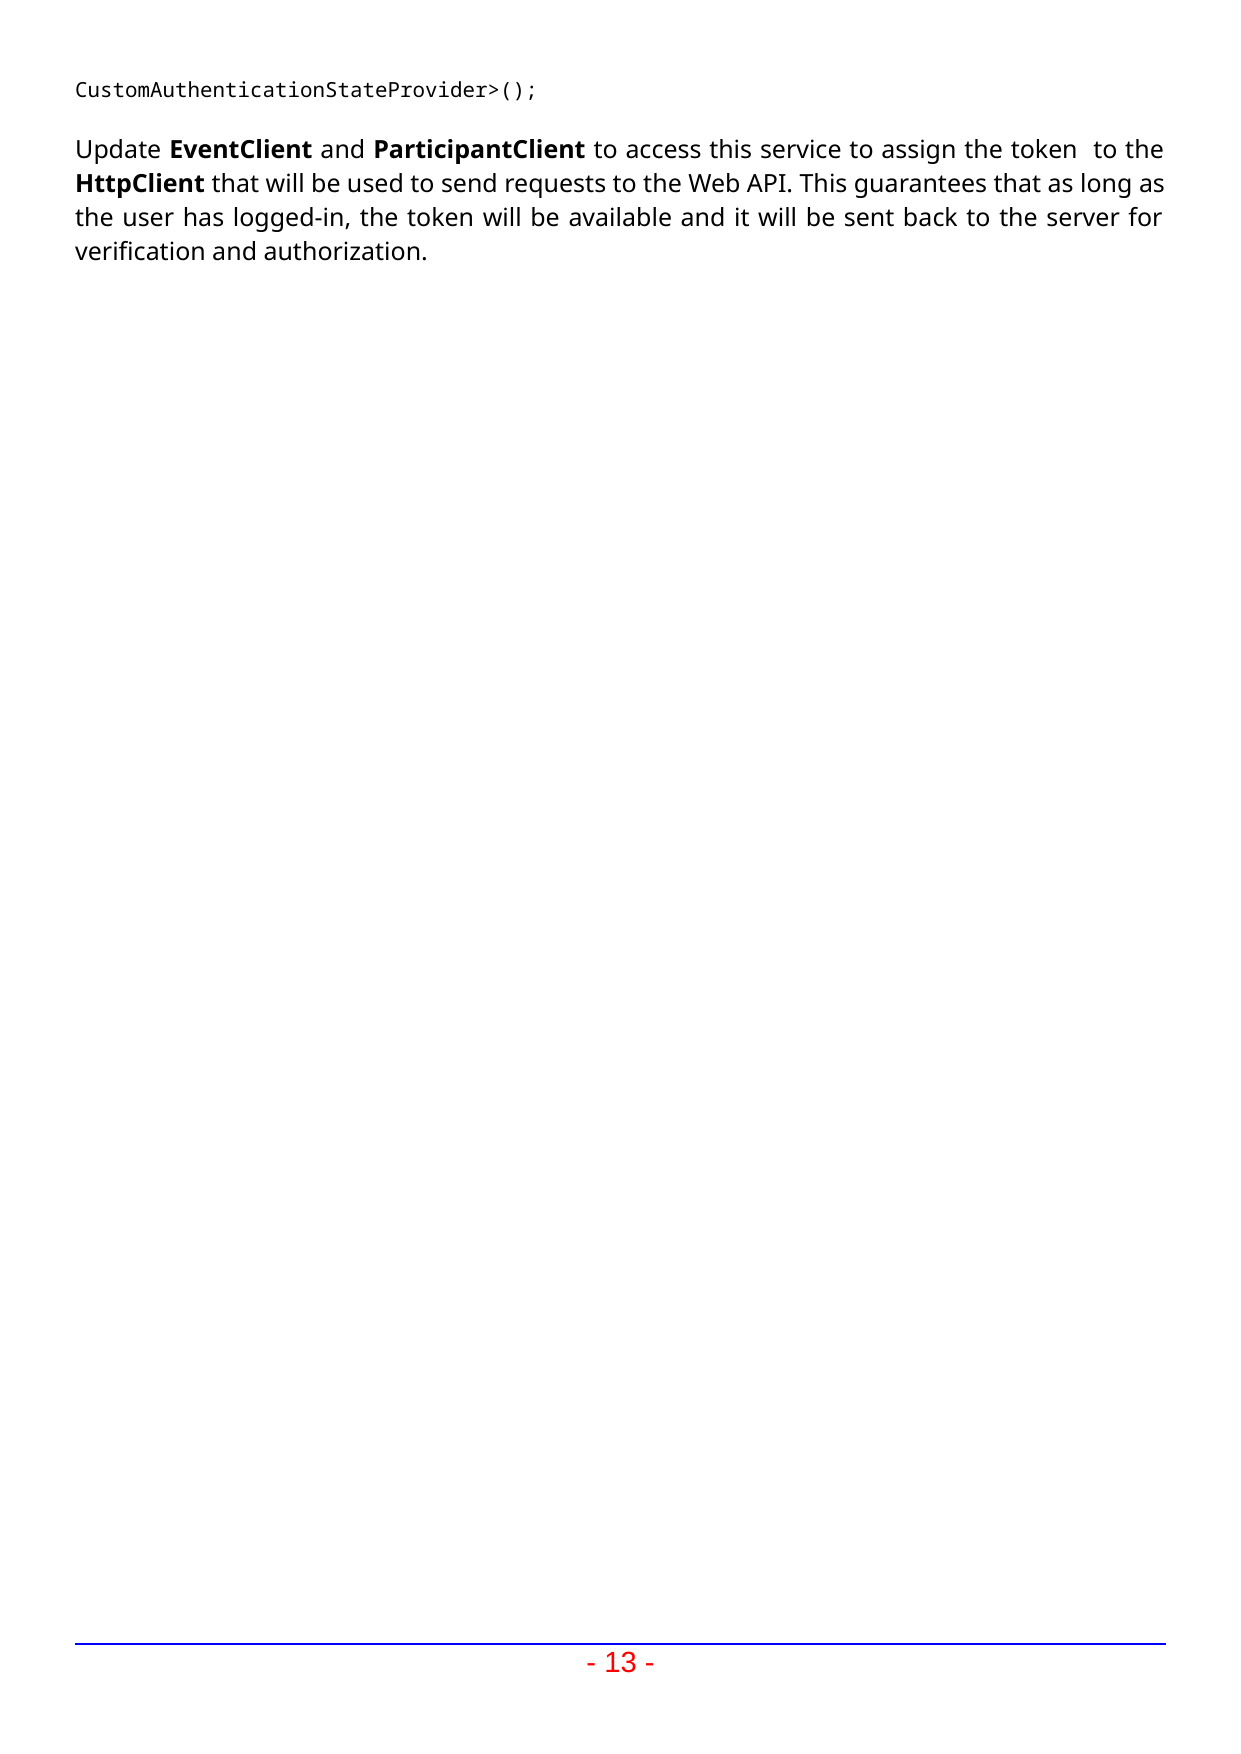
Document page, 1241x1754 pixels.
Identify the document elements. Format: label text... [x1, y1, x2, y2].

text Update EventClient and ParticipantClient to access this service to assign the token to the HttpClient that will be used to send requests to the Web API. This guarantees that as long as the user has logged-in, the token will be available and it will be sent back to the server for verification and authorization. [75, 132, 1166, 268]
text CustomAuthenticationStateProvider>(); [75, 75, 1166, 103]
